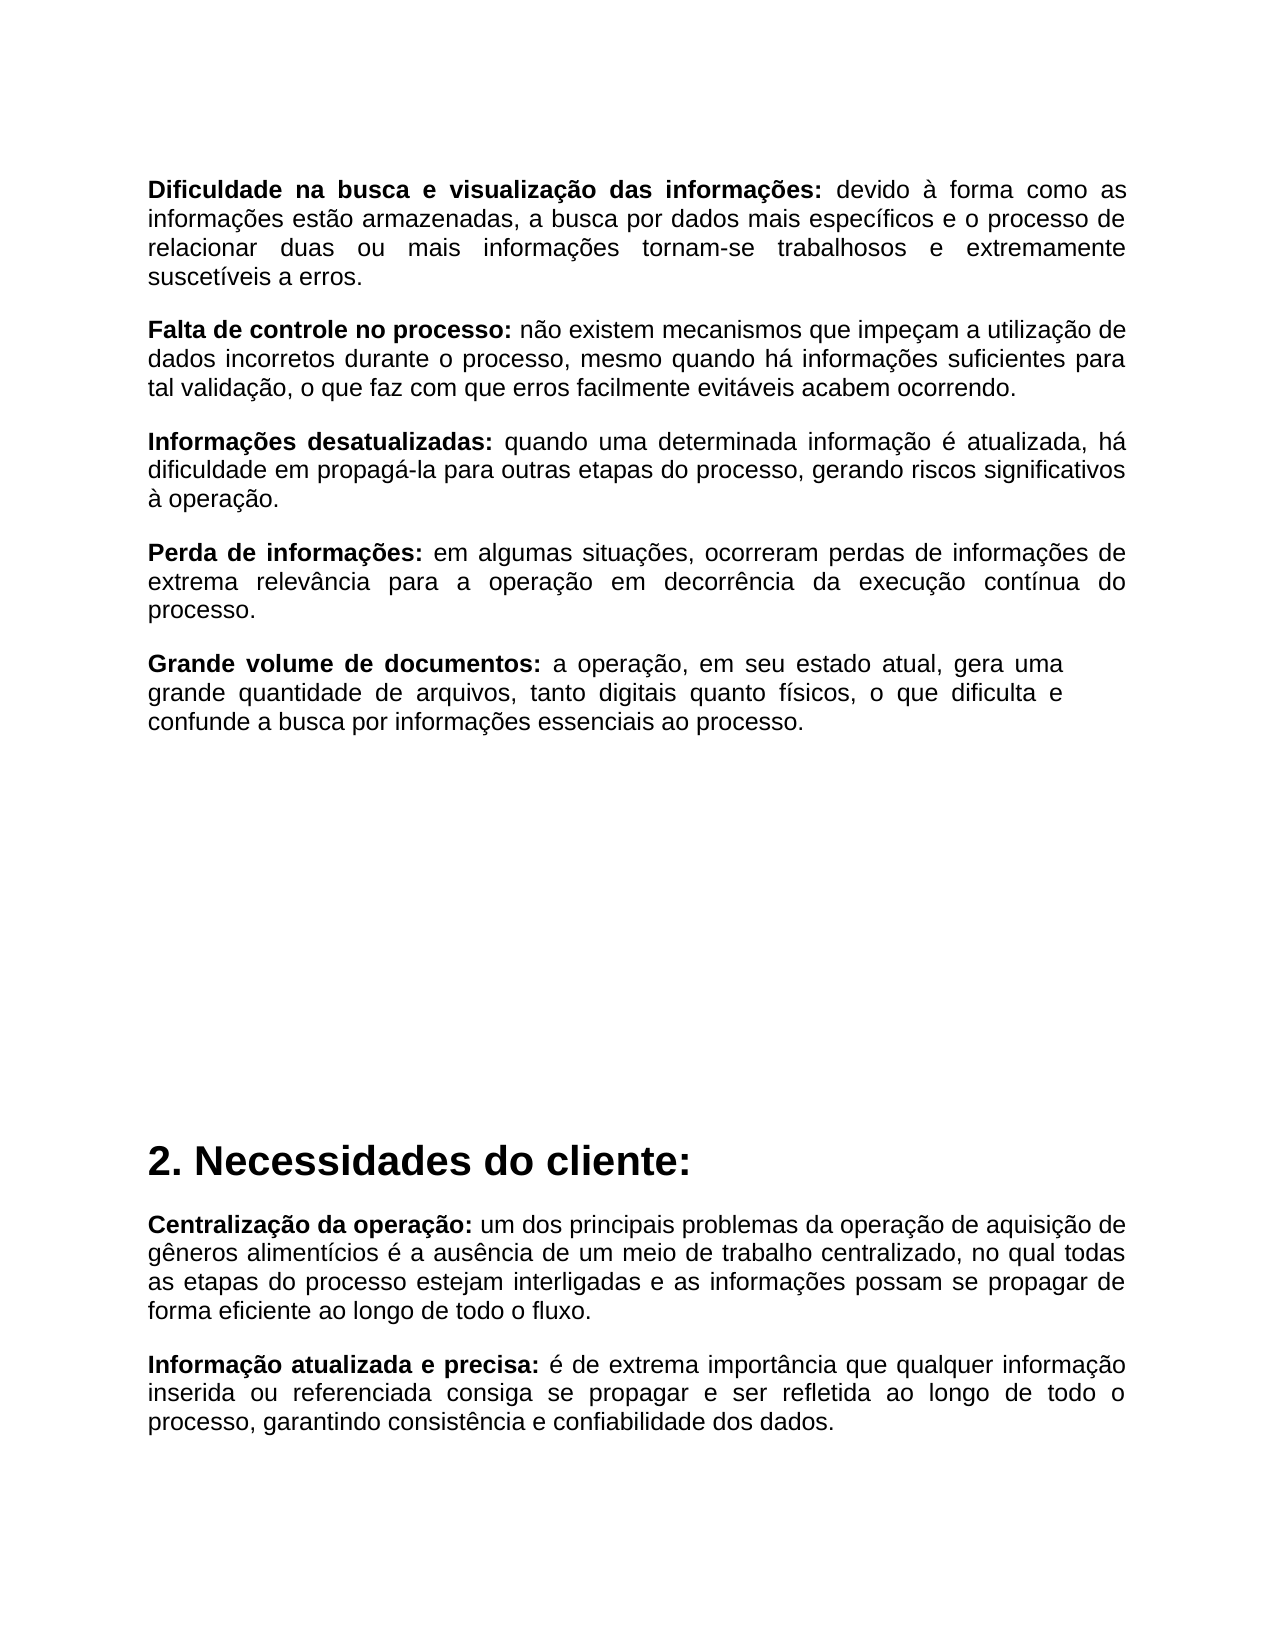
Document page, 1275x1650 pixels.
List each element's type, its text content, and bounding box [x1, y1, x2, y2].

text Informação atualizada e precisa: é de extrema importância que qualquer informação inserida ou referenciada consiga se propagar e ser refletida ao longo de todo o processo, garantindo consistência e confiabilidade dos dados. [148, 1349, 1127, 1436]
text 2. Necessidades do cliente: [148, 1137, 1127, 1184]
text Dificuldade na busca e visualização das informações: devido à forma como as informações estão armazenadas, a busca por dados mais específicos e o processo de relacionar duas ou mais informações tornam-se trabalhosos e extremamente suscetíveis a erros. [148, 175, 1127, 290]
text Grande volume de documentos: a operação, em seu estado atual, gera uma grande quantidade de arquivos, tanto digitais quanto físicos, o que dificulta e confunde a busca por informações essenciais ao processo. [148, 649, 1065, 735]
text Perda de informações: em algumas situações, ocorreram perdas de informações de extrema relevância para a operação em decorrência da execução contínua do processo. [148, 538, 1127, 624]
text Centralização da operação: um dos principais problemas da operação de aquisição de gêneros alimentícios é a ausência de um meio de trabalho centralizado, no qual todas as etapas do processo estejam interligadas e as informações possam se propagar de forma eficiente ao longo de todo o fluxo. [148, 1209, 1127, 1324]
text Informações desatualizadas: quando uma determinada informação é atualizada, há dificuldade em propagá-la para outras etapas do processo, gerando riscos significativos à operação. [148, 427, 1127, 513]
text Falta de controle no processo: não existem mecanismos que impeçam a utilização de dados incorretos durante o processo, mesmo quando há informações suficientes para tal validação, o que faz com que erros facilmente evitáveis acabem ocorrendo. [148, 315, 1127, 402]
